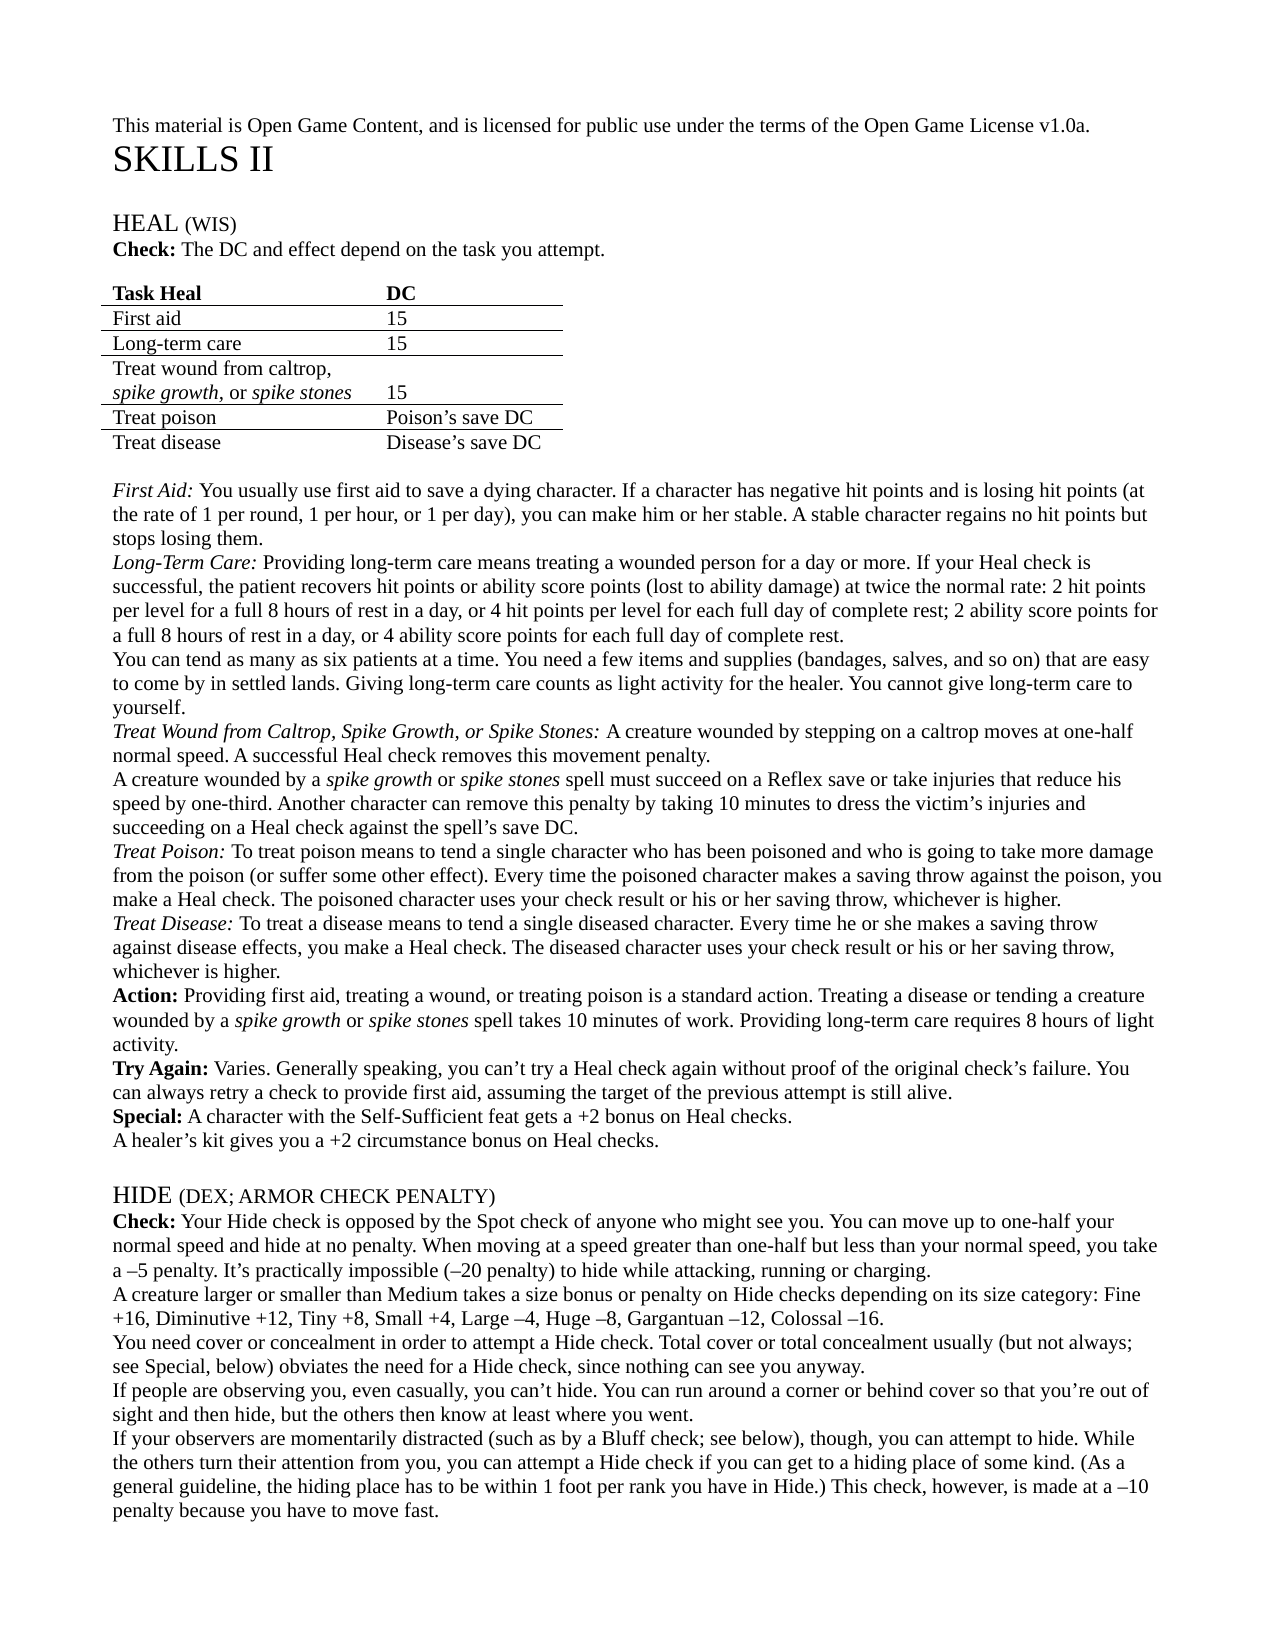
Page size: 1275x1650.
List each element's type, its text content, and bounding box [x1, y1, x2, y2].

text Treat Disease: To treat a disease means to tend a single diseased character. Every time he or she makes a saving throw against disease effects, you make a Heal check. The diseased character uses your check result or his or her saving throw, whichever is higher. [112, 911, 1162, 983]
text A creature wounded by a spike growth or spike stones spell must succeed on a Reflex save or take injuries that reduce his speed by one-third. Another character can remove this penalty by taking 10 minutes to dress the victim’s injuries and succeeding on a Heal check against the spell’s save DC. [112, 767, 1162, 839]
table_cell Treat wound from caltrop, spike growth, or spike stones [101, 356, 375, 404]
table_cell Long-term care [101, 331, 375, 355]
text Treat Poison: To treat poison means to tend a single character who has been poisoned and who is going to take more damage from the poison (or suffer some other effect). Every time the poisoned character makes a saving throw against the poison, you make a Heal check. The poisoned character uses your check result or his or her saving throw, whichever is higher. [112, 839, 1162, 911]
text If people are observing you, even casually, you can’t hide. You can run around a corner or behind cover so that you’re out of sight and then hide, but the others then know at least where you went. [112, 1378, 1162, 1426]
table_cell Disease’s save DC [375, 430, 563, 454]
table_cell First aid [101, 306, 375, 329]
text Action: Providing first aid, treating a wound, or treating poison is a standard action. Treating a disease or tending a creature wounded by a spike growth or spike stones spell takes 10 minutes of work. Providing long-term care requires 8 hours of light activity. [112, 983, 1162, 1056]
table_cell 15 [375, 356, 563, 404]
text A creature larger or smaller than Medium takes a size bonus or penalty on Hide checks depending on its size category: Fine +16, Diminutive +12, Tiny +8, Small +4, Large –4, Huge –8, Gargantuan –12, Colossal –16. [112, 1282, 1162, 1330]
text HIDE (DEX; ARMOR CHECK PENALTY) [112, 1181, 1162, 1209]
text If your observers are momentarily distracted (such as by a Bluff check; see below), though, you can attempt to hide. While the others turn their attention from you, you can attempt a Hide check if you can get to a hiding place of some kind. (As a general guideline, the hiding place has to be within 1 foot per rank you have in Hide.) This check, however, is made at a –10 penalty because you have to move fast. [112, 1426, 1162, 1522]
text First Aid: You usually use first aid to save a dying character. If a character has negative hit points and is losing hit points (at the rate of 1 per round, 1 per hour, or 1 per day), you can make him or her stable. A stable character regains no hit points but stops losing them. [112, 478, 1162, 550]
table_header Task Heal [101, 280, 375, 304]
text Long-Term Care: Providing long-term care means treating a wounded person for a day or more. If your Heal check is successful, the patient recovers hit points or ability score points (lost to ability damage) at twice the normal rate: 2 hit points per level for a full 8 hours of rest in a day, or 4 hit points per level for each full day of complete rest; 2 ability score points for a full 8 hours of rest in a day, or 4 ability score points for each full day of complete rest. [112, 550, 1162, 647]
text This material is Open Game Content, and is licensed for public use under the terms of the Open Game License v1.0a. [112, 112, 1162, 137]
text Special: A character with the Self-Sufficient feat gets a +2 bonus on Heal checks. [112, 1104, 1162, 1128]
subtitle SKILLS II [112, 137, 1162, 180]
text HEAL (WIS) [112, 208, 1162, 237]
table_cell Treat poison [101, 405, 375, 429]
table_cell Poison’s save DC [375, 405, 563, 429]
text Check: The DC and effect depend on the task you attempt. [112, 237, 1162, 261]
table_header DC [375, 280, 563, 304]
text Try Again: Varies. Generally speaking, you can’t try a Heal check again without proof of the original check’s failure. You can always retry a check to provide first aid, assuming the target of the previous attempt is still alive. [112, 1056, 1162, 1104]
table_cell 15 [375, 306, 563, 329]
table_cell Treat disease [101, 430, 375, 454]
text You can tend as many as six patients at a time. You need a few items and supplies (bandages, salves, and so on) that are easy to come by in settled lands. Giving long-term care counts as light activity for the healer. You cannot give long-term care to yourself. [112, 647, 1162, 719]
text Treat Wound from Caltrop, Spike Growth, or Spike Stones: A creature wounded by stepping on a caltrop moves at one-half normal speed. A successful Heal check removes this movement penalty. [112, 719, 1162, 767]
text Check: Your Hide check is opposed by the Spot check of anyone who might see you. You can move up to one-half your normal speed and hide at no penalty. When moving at a speed greater than one-half but less than your normal speed, you take a –5 penalty. It’s practically impossible (–20 penalty) to hide while attacking, running or charging. [112, 1209, 1162, 1282]
text You need cover or concealment in order to attempt a Hide check. Total cover or total concealment usually (but not always; see Special, below) obviates the need for a Hide check, since nothing can see you anyway. [112, 1330, 1162, 1378]
text A healer’s kit gives you a +2 circumstance bonus on Heal checks. [112, 1128, 1162, 1152]
table_cell 15 [375, 331, 563, 355]
